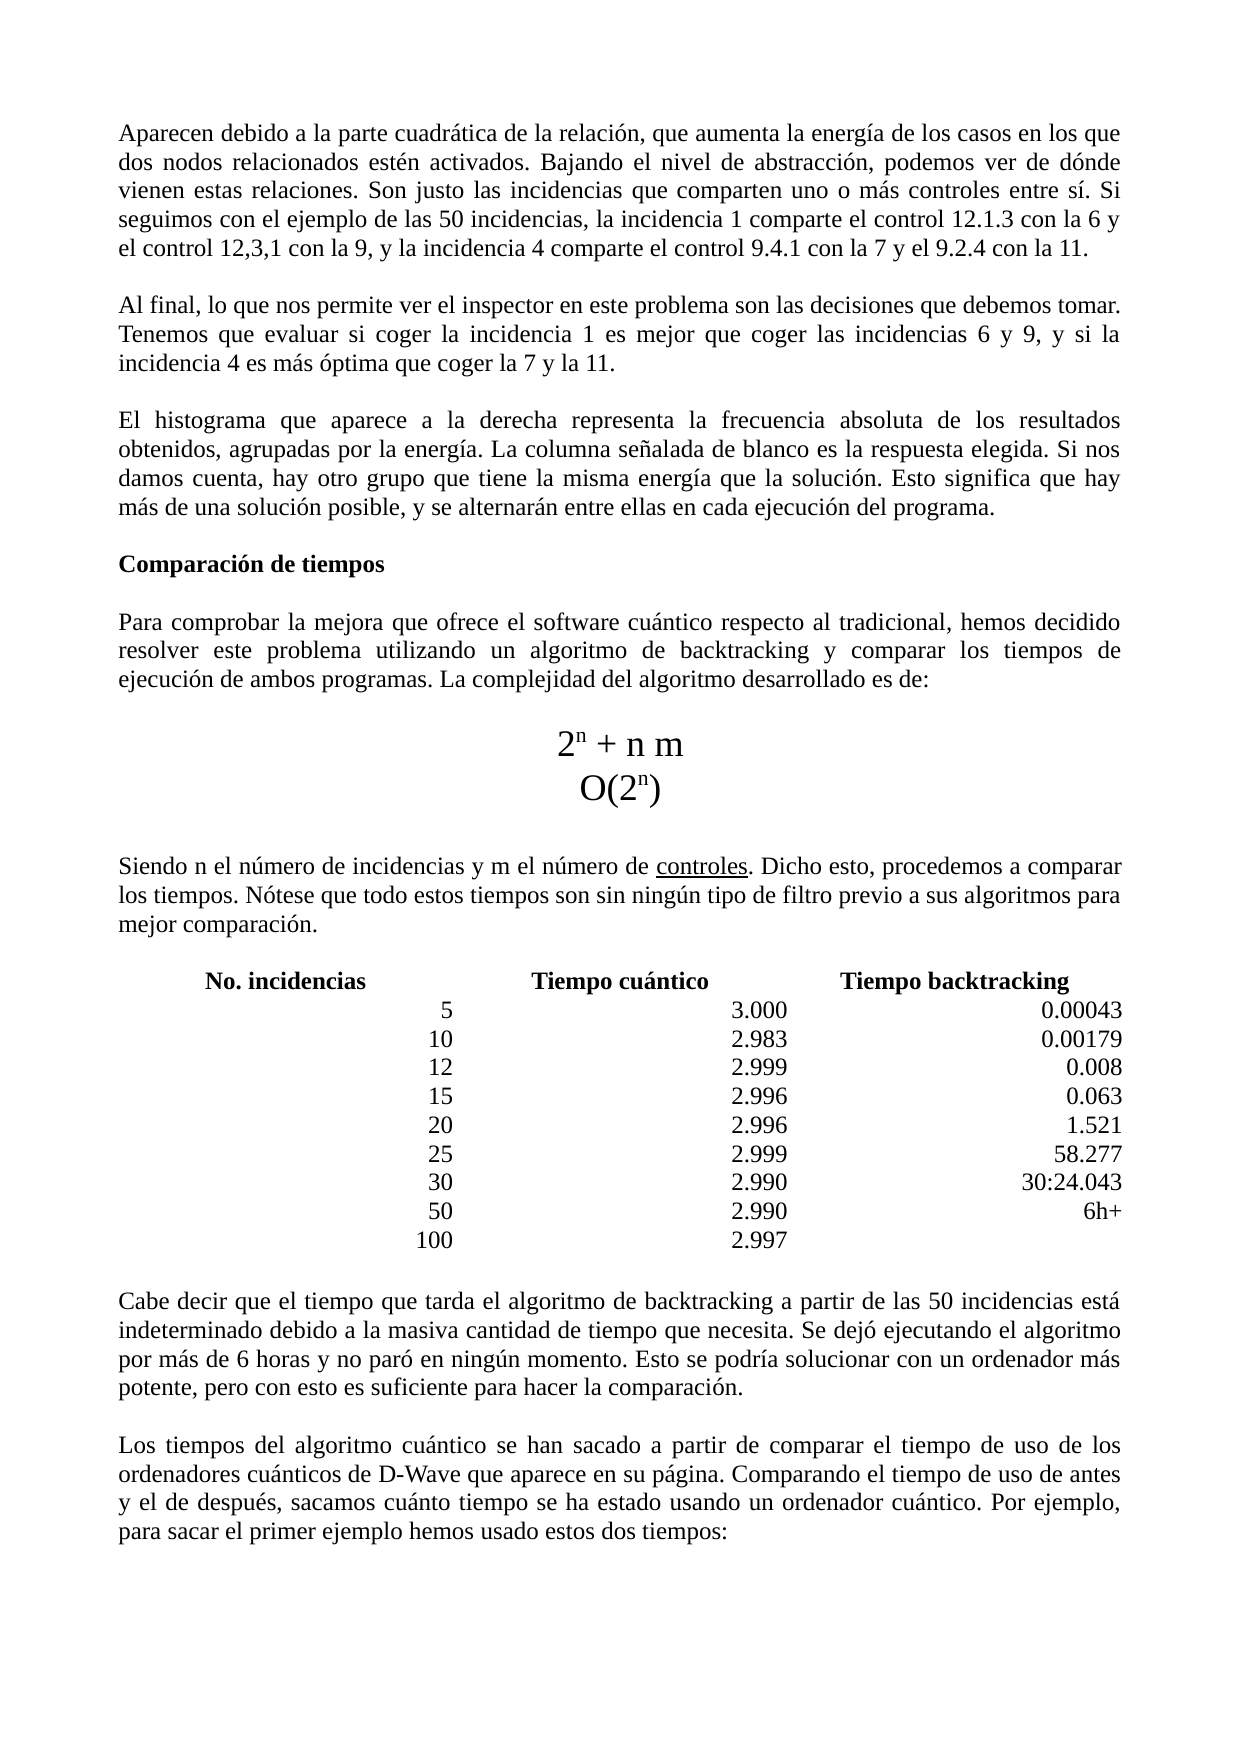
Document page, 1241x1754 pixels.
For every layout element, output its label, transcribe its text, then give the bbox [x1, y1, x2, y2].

table_cell 50 [118, 1196, 453, 1225]
text Al final, lo que nos permite ver el inspector en este problema son las decisiones que debemos tomar. Tenemos que evaluar si coger la incidencia 1 es mejor que coger las incidencias 6 y 9, y si la incidencia 4 es más óptima que coger la 7 y la 11. [118, 291, 1122, 377]
table_cell 2.996 [453, 1110, 787, 1139]
table_cell 10 [118, 1024, 453, 1052]
text Siendo n el número de incidencias y m el número de controles. Dicho esto, procedemos a comparar los tiempos. Nótese que todo estos tiempos son sin ningún tipo de filtro previo a sus algoritmos para mejor comparación. [118, 851, 1122, 937]
text El histograma que aparece a la derecha representa la frecuencia absoluta de los resultados obtenidos, agrupadas por la energía. La columna señalada de blanco es la respuesta elegida. Si nos damos cuenta, hay otro grupo que tiene la misma energía que la solución. Esto significa que hay más de una solución posible, y se alternarán entre ellas en cada ejecución del programa. [118, 406, 1122, 521]
text 2n + n m [118, 722, 1122, 765]
text Aparecen debido a la parte cuadrática de la relación, que aumenta la energía de los casos en los que dos nodos relacionados estén activados. Bajando el nivel de abstracción, podemos ver de dónde vienen estas relaciones. Son justo las incidencias que comparten uno o más controles entre sí. Si seguimos con el ejemplo de las 50 incidencias, la incidencia 1 comparte el control 12.1.3 con la 6 y el control 12,3,1 con la 9, y la incidencia 4 comparte el control 9.4.1 con la 7 y el 9.2.4 con la 11. [118, 118, 1122, 262]
table_cell 2.990 [453, 1196, 787, 1225]
table_cell 15 [118, 1081, 453, 1110]
text Cabe decir que el tiempo que tarda el algoritmo de backtracking a partir de las 50 incidencias está indeterminado debido a la masiva cantidad de tiempo que necesita. Se dejó ejecutando el algoritmo por más de 6 horas y no paró en ningún momento. Esto se podría solucionar con un ordenador más potente, pero con esto es suficiente para hacer la comparación. [118, 1286, 1122, 1401]
table_cell 2.996 [453, 1081, 787, 1110]
table_cell 100 [118, 1225, 453, 1257]
table_cell 1.521 [788, 1110, 1122, 1139]
table_cell 2.983 [453, 1024, 787, 1052]
text O(2n) [118, 765, 1122, 808]
table_cell 0.008 [788, 1053, 1122, 1081]
text Los tiempos del algoritmo cuántico se han sacado a partir de comparar el tiempo de uso de los ordenadores cuánticos de D-Wave que aparece en su página. Comparando el tiempo de uso de antes y el de después, sacamos cuánto tiempo se ha estado usando un ordenador cuántico. Por ejemplo, para sacar el primer ejemplo hemos usado estos dos tiempos: [118, 1430, 1122, 1545]
table_cell 58.277 [788, 1139, 1122, 1167]
table_cell 12 [118, 1053, 453, 1081]
text Comparación de tiempos [118, 549, 1122, 578]
text Para comprobar la mejora que ofrece el software cuántico respecto al tradicional, hemos decidido resolver este problema utilizando un algoritmo de backtracking y comparar los tiempos de ejecución de ambos programas. La complejidad del algoritmo desarrollado es de: [118, 607, 1122, 693]
table_cell 0.063 [788, 1081, 1122, 1110]
table_cell 5 [118, 995, 453, 1024]
table_cell 6h+ [788, 1196, 1122, 1225]
table_cell 2.999 [453, 1139, 787, 1167]
table_cell 3.000 [453, 995, 787, 1024]
table_cell 25 [118, 1139, 453, 1167]
table_cell 0.00043 [788, 995, 1122, 1024]
table_cell 2.997 [453, 1225, 787, 1257]
table_cell 0.00179 [788, 1024, 1122, 1052]
table_header Tiempo cuántico [453, 966, 787, 995]
table_cell 2.999 [453, 1053, 787, 1081]
table_cell [788, 1225, 1122, 1257]
table_cell 20 [118, 1110, 453, 1139]
table_header No. incidencias [118, 966, 453, 995]
table_cell 2.990 [453, 1168, 787, 1196]
table_cell 30 [118, 1168, 453, 1196]
table_header Tiempo backtracking [788, 966, 1122, 995]
table_cell 30:24.043 [788, 1168, 1122, 1196]
